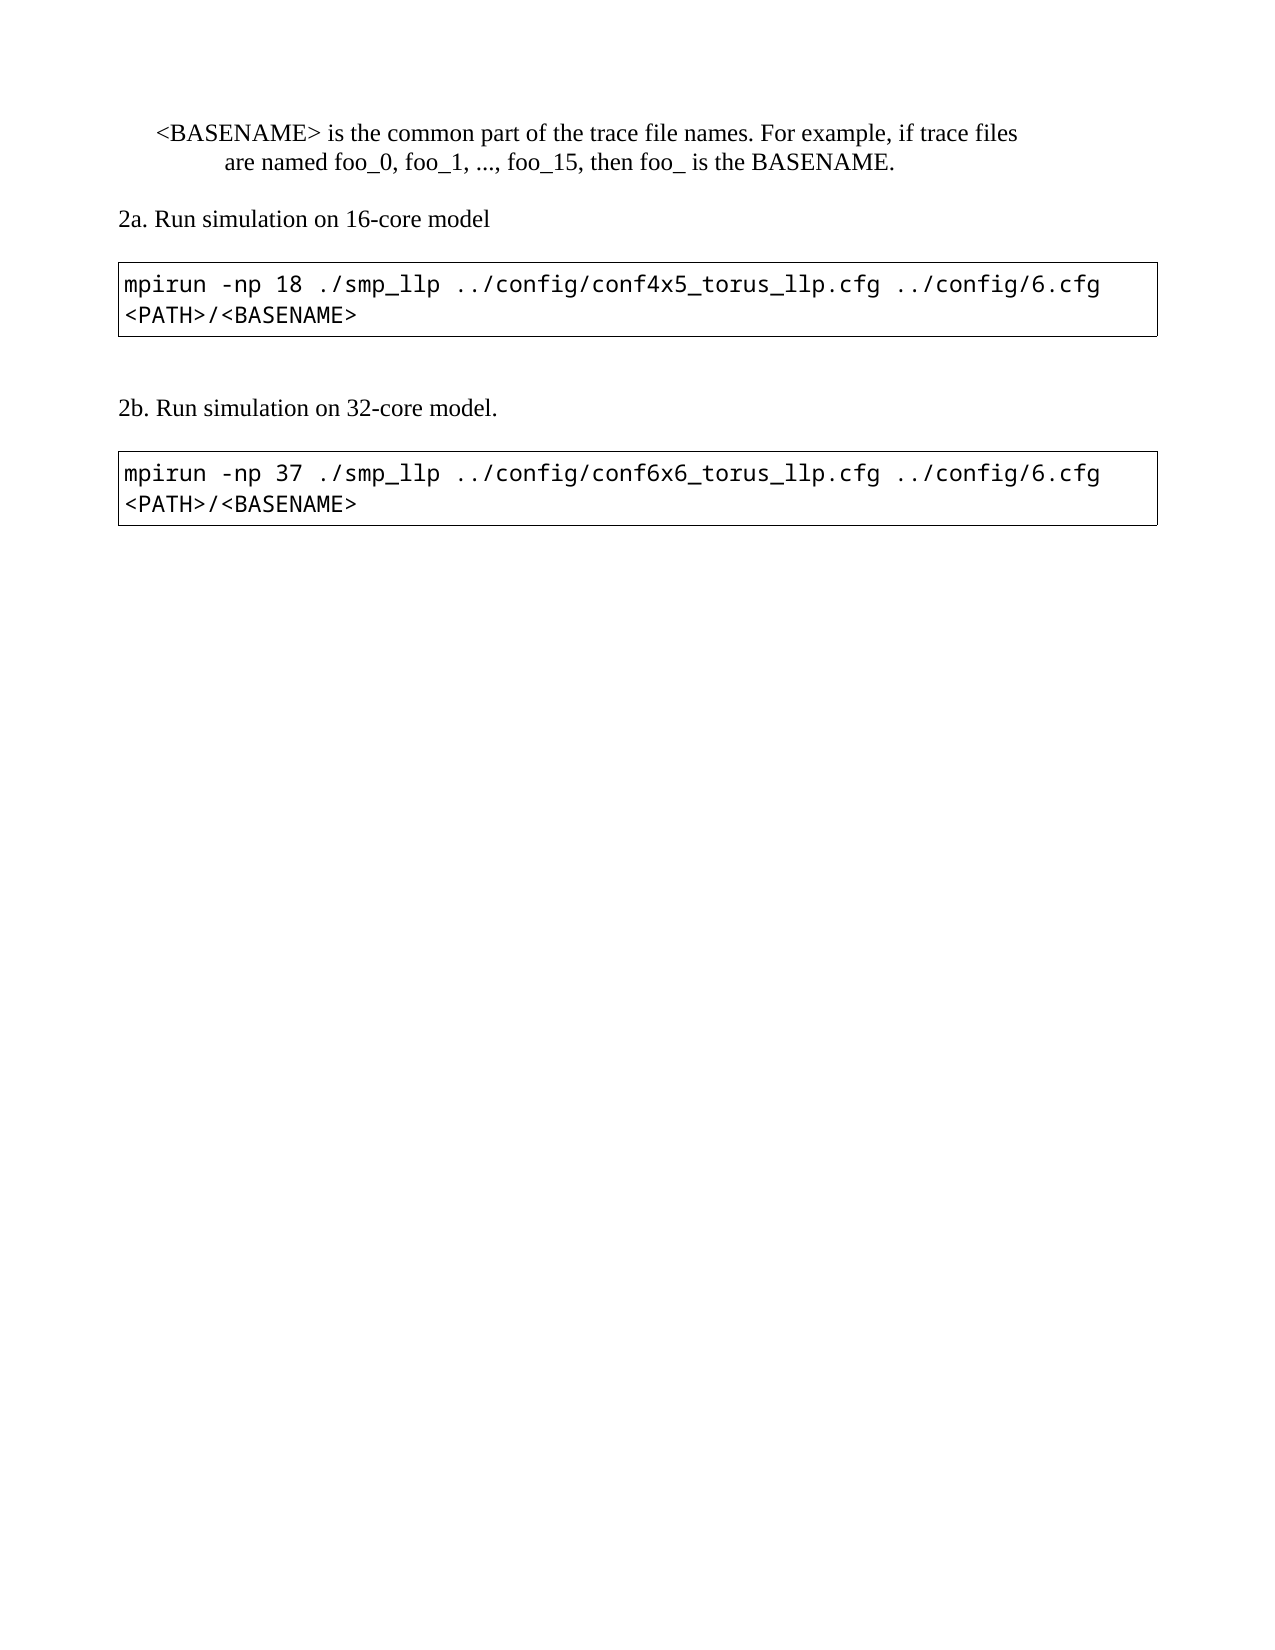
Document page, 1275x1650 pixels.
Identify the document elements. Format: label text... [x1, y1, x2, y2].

table_header mpirun -np 18 ./smp_llp ../config/conf4x5_torus_llp.cfg ../config/6.cfg <PATH>/<BASENAME> [119, 263, 1157, 336]
table_header mpirun -np 37 ./smp_llp ../config/conf6x6_torus_llp.cfg ../config/6.cfg <PATH>/<BASENAME> [119, 452, 1157, 525]
text are named foo_0, foo_1, ..., foo_15, then foo_ is the BASENAME. [118, 147, 1157, 176]
text 2a. Run simulation on 16-core model [118, 204, 1157, 233]
text <BASENAME> is the common part of the trace file names. For example, if trace files [118, 118, 1157, 147]
text 2b. Run simulation on 32-core model. [118, 393, 1157, 422]
